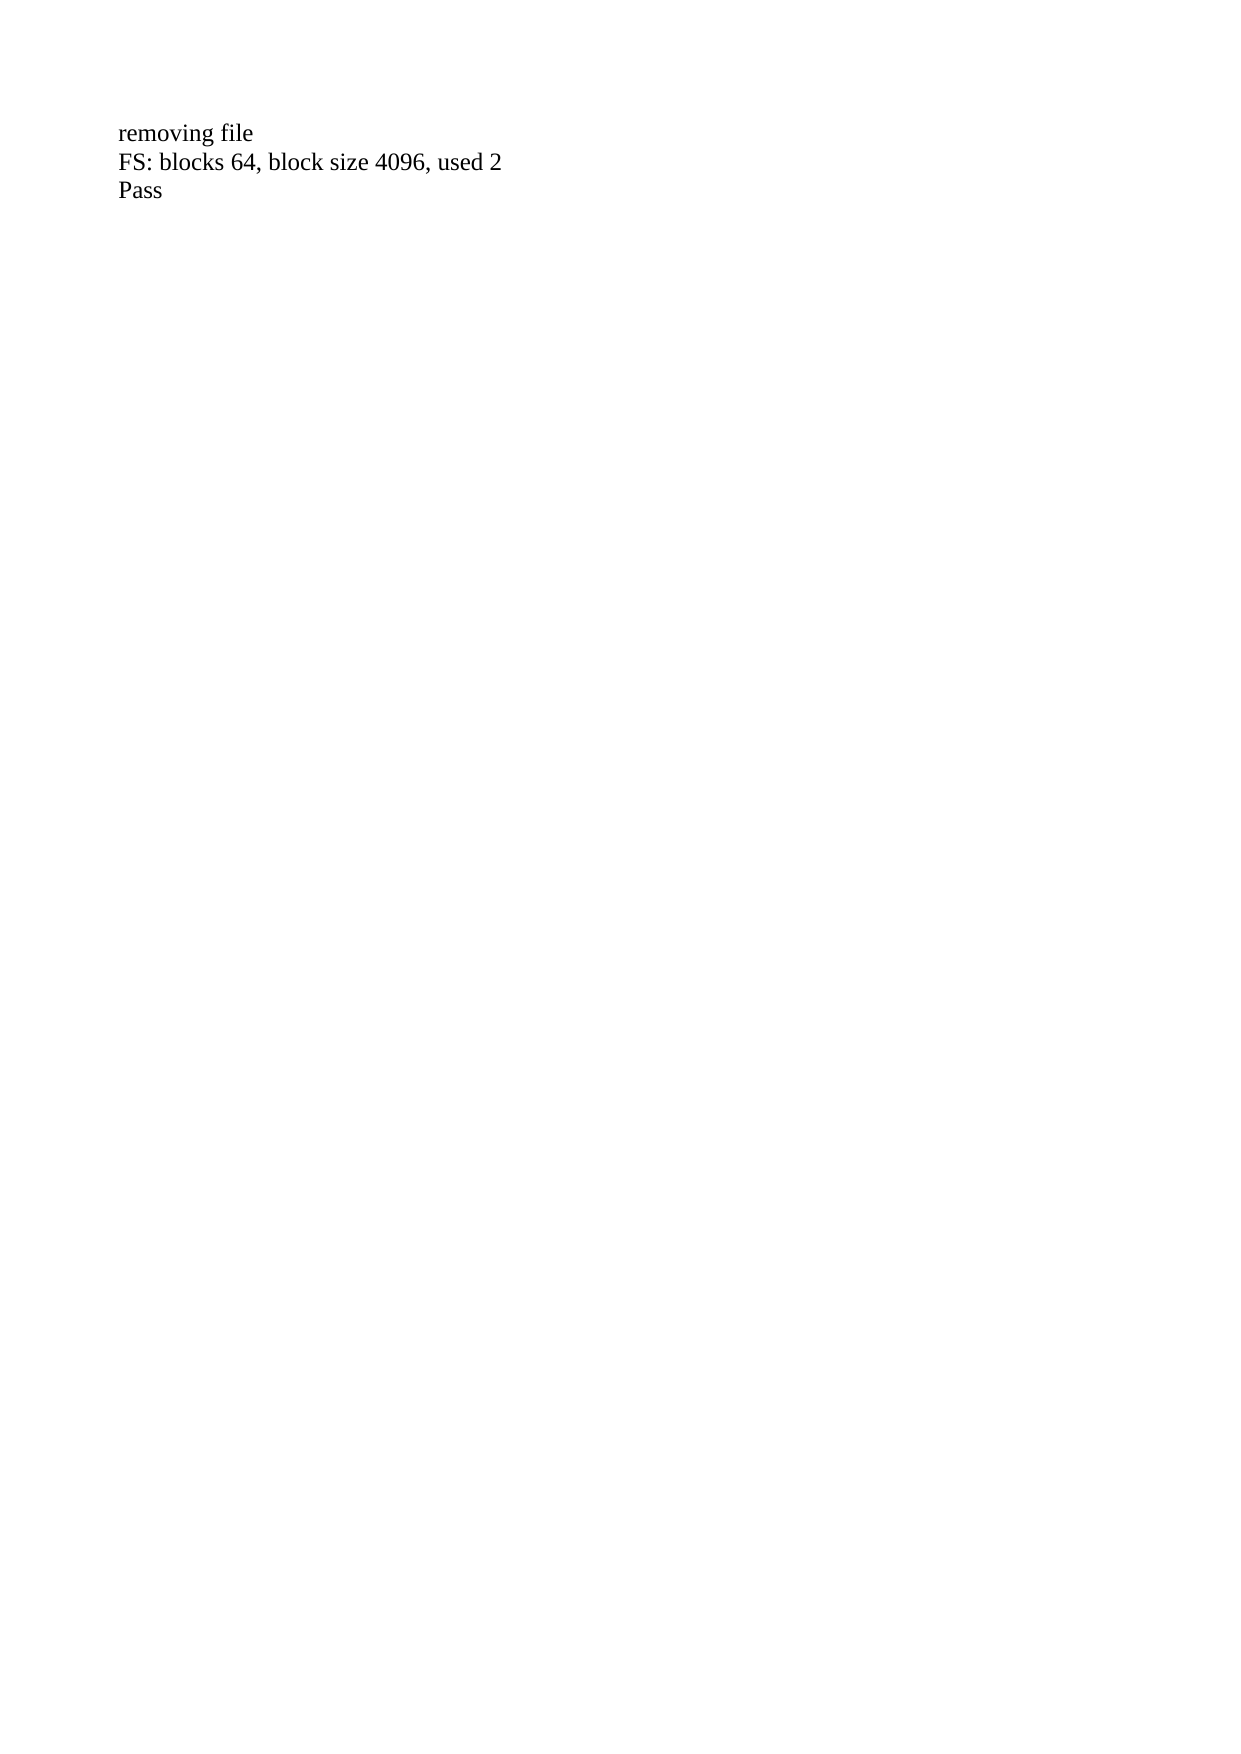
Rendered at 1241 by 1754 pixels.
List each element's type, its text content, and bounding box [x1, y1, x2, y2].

text FS: blocks 64, block size 4096, used 2 [118, 147, 1122, 176]
text Pass [118, 176, 1122, 204]
text removing file [118, 118, 1122, 147]
